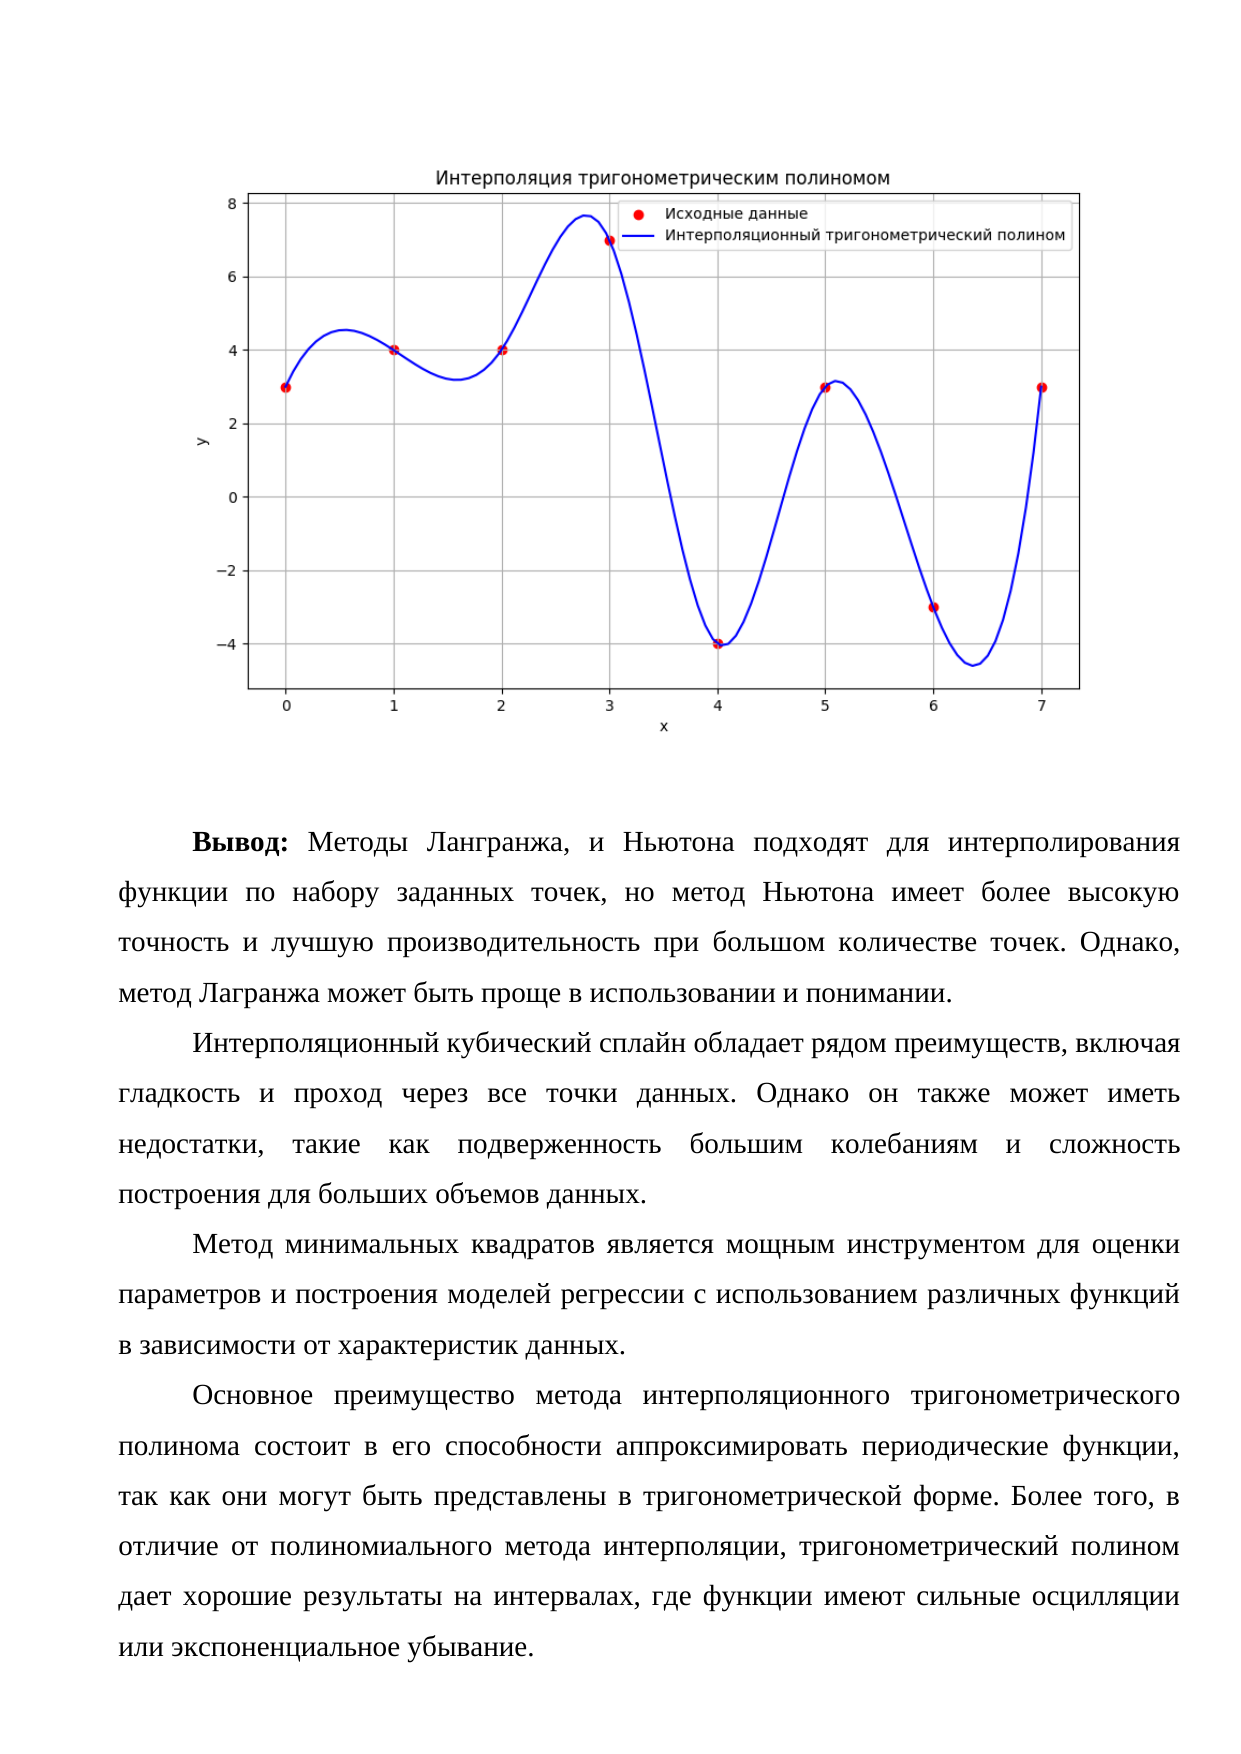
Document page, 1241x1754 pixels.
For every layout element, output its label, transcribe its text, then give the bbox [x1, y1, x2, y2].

text Интерполяционный кубический сплайн обладает рядом преимуществ, включая гладкость и проход через все точки данных. Однако он также может иметь недостатки, такие как подверженность большим колебаниям и сложность построения для больших объемов данных. [118, 1025, 1181, 1209]
text Метод минимальных квадратов является мощным инструментом для оценки параметров и построения моделей регрессии с использованием различных функций в зависимости от характеристик данных. [118, 1226, 1181, 1361]
text Основное преимущество метода интерполяционного тригонометрического полинома состоит в его способности аппроксимировать периодические функции, так как они могут быть представлены в тригонометрической форме. Более того, в отличие от полиномиального метода интерполяции, тригонометрический полином дает хорошие результаты на интервалах, где функции имеют сильные осцилляции или экспоненциальное убывание. [118, 1377, 1181, 1662]
text Вывод: Методы Лангранжа, и Ньютона подходят для интерполирования функции по набору заданных точек, но метод Ньютона имеет более высокую точность и лучшую производительность при большом количестве точек. Однако, метод Лагранжа может быть проще в использовании и понимании. [118, 824, 1181, 1008]
picture [118, 118, 1182, 757]
